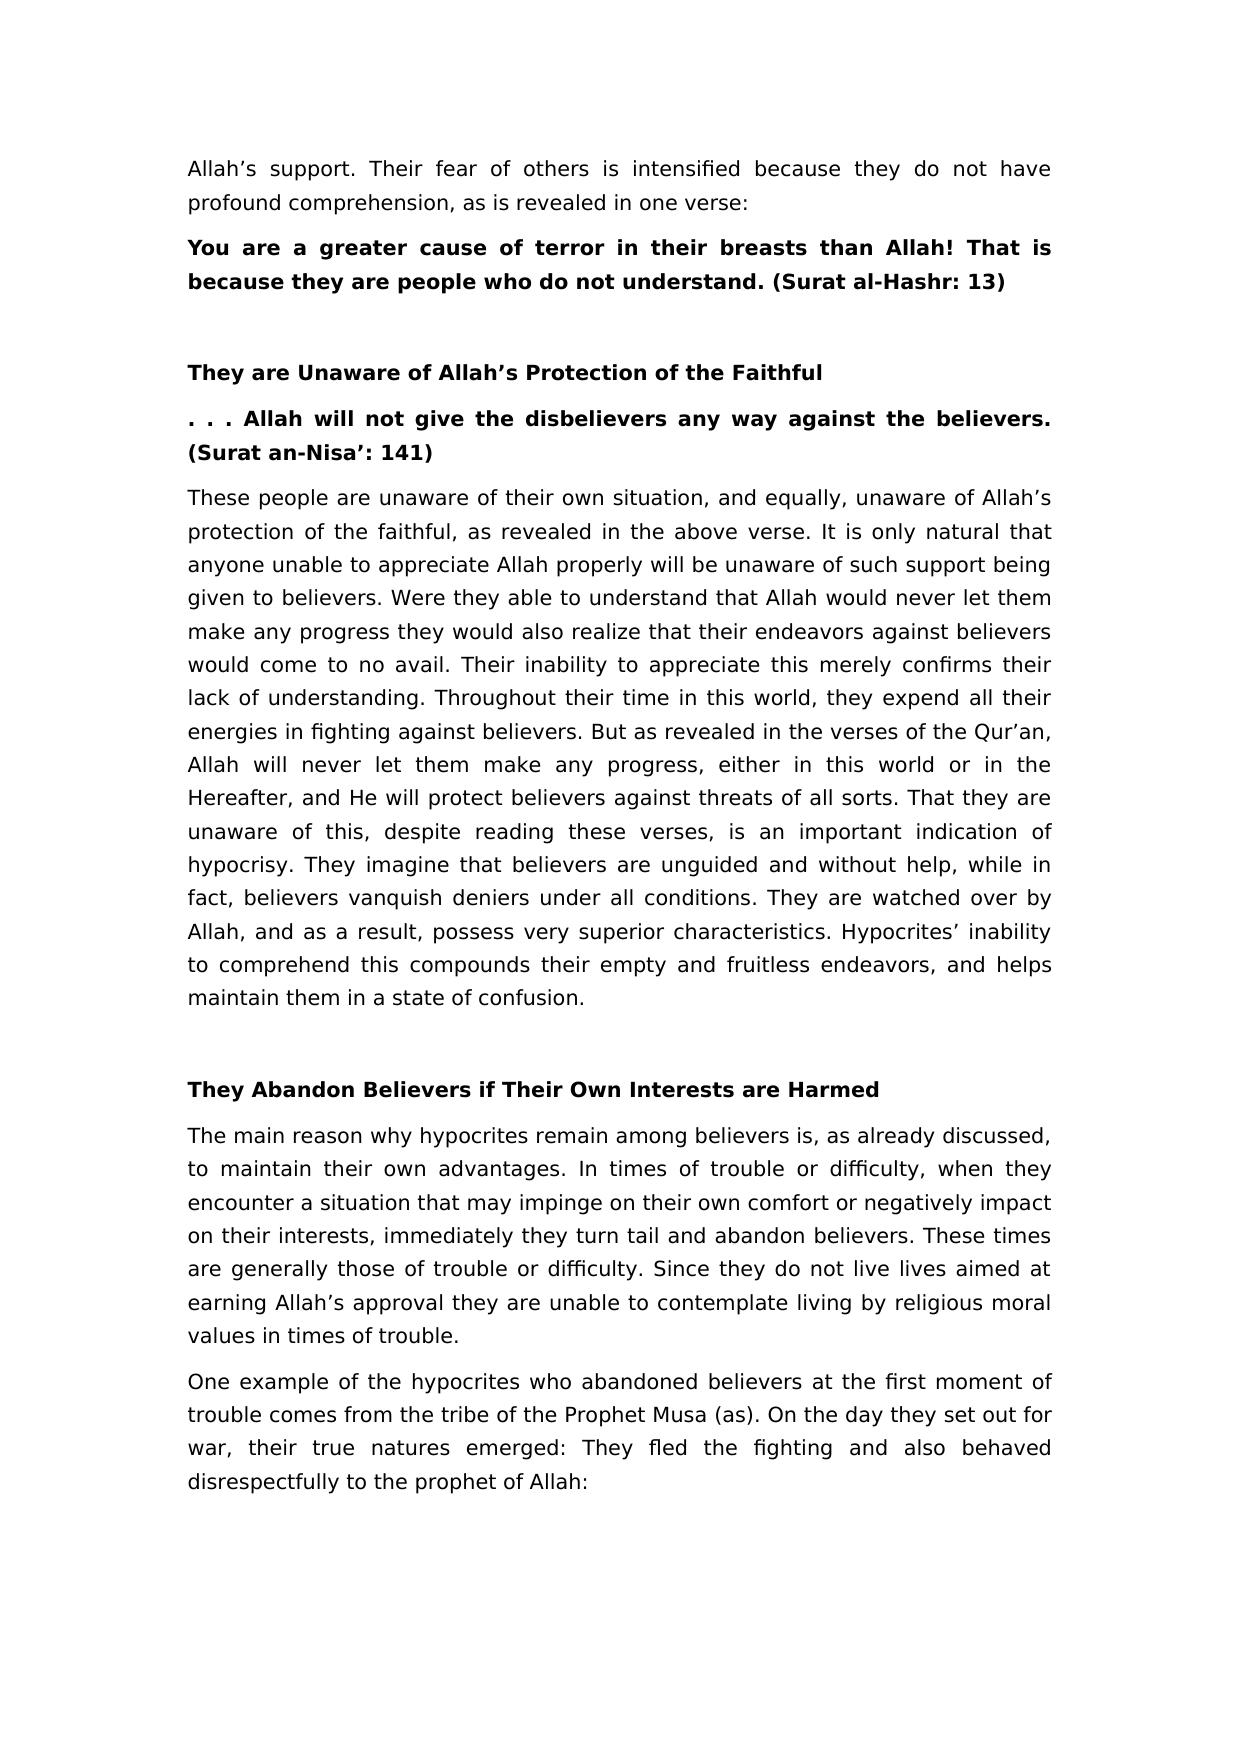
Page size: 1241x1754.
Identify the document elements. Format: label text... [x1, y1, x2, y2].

text The main reason why hypocrites remain among believers is, as already discussed, to maintain their own advantages. In times of trouble or difficulty, when they encounter a situation that may impinge on their own comfort or negatively impact on their interests, immediately they turn tail and abandon believers. These times are generally those of trouble or difficulty. Since they do not live lives aimed at earning Allah’s approval they are unable to contemplate living by religious moral values in times of trouble. [187, 1117, 1053, 1350]
subtitle They are Unaware of Allah’s Protection of the Faithful [187, 354, 1053, 387]
text One example of the hypocrites who abandoned believers at the first moment of trouble comes from the tribe of the Prophet Musa (as). On the day they set out for war, their true natures emerged: They fled the fighting and also behaved disrespectfully to the prophet of Allah: [187, 1362, 1053, 1496]
text Allah’s support. Their fear of others is intensified because they do not have profound comprehension, as is revealed in one verse: [187, 150, 1053, 217]
text You are a greater cause of terror in their breasts than Allah! That is because they are people who do not understand. (Surat al-Hashr: 13) [187, 229, 1053, 296]
text These people are unaware of their own situation, and equally, unaware of Allah’s protection of the faithful, as revealed in the above verse. It is only natural that anyone unable to appreciate Allah properly will be unaware of such support being given to believers. Were they able to understand that Allah would never let them make any progress they would also realize that their endeavors against believers would come to no avail. Their inability to appreciate this merely confirms their lack of understanding. Throughout their time in this world, they expend all their energies in fighting against believers. But as revealed in the verses of the Qur’an, Allah will never let them make any progress, either in this world or in the Hereafter, and He will protect believers against threats of all sorts. That they are unaware of this, despite reading these verses, is an important indication of hypocrisy. They imagine that believers are unguided and without help, while in fact, believers vanquish deniers under all conditions. They are watched over by Allah, and as a result, possess very superior characteristics. Hypocrites’ inability to comprehend this compounds their empty and fruitless endeavors, and helps maintain them in a state of confusion. [187, 479, 1053, 1012]
subtitle They Abandon Believers if Their Own Interests are Harmed [187, 1071, 1053, 1104]
text . . . Allah will not give the disbelievers any way against the believers. (Surat an-Nisa’: 141) [187, 400, 1053, 467]
